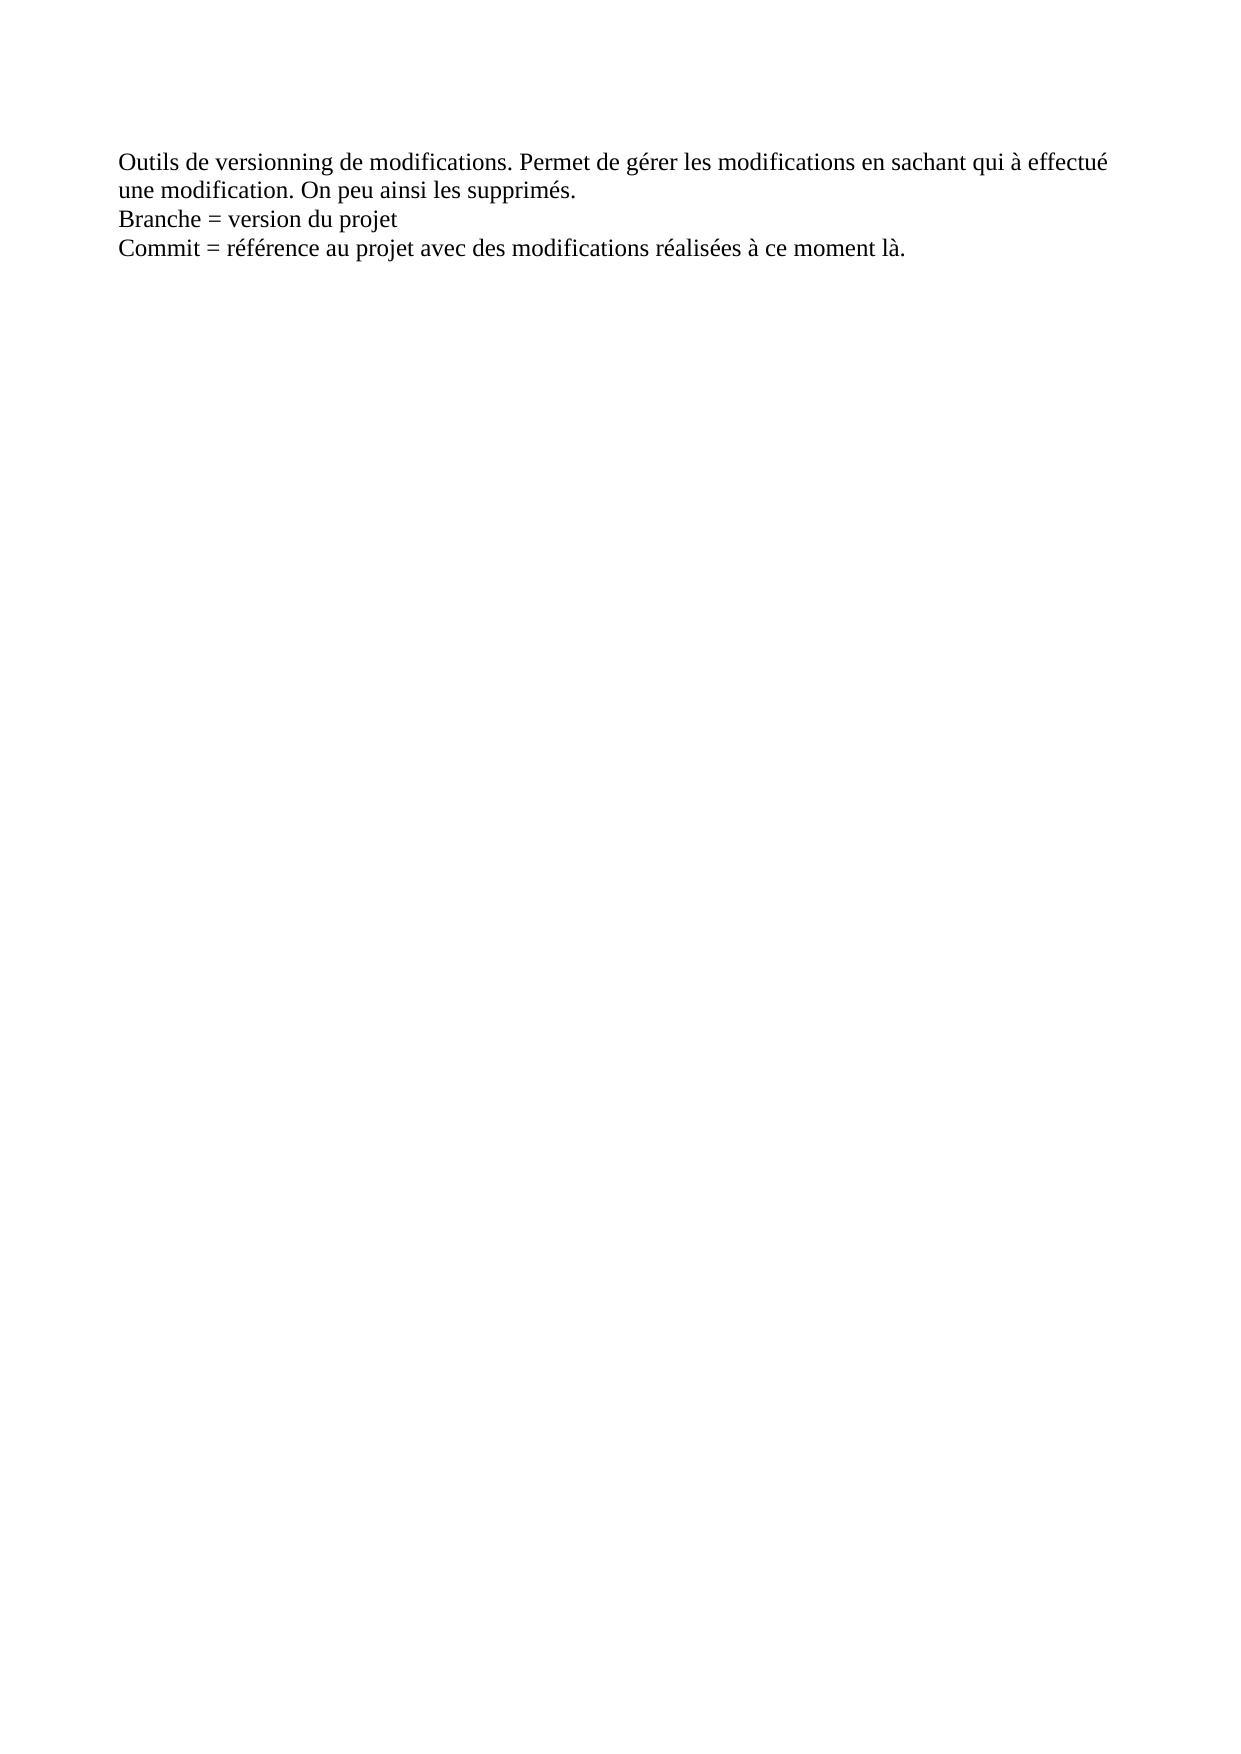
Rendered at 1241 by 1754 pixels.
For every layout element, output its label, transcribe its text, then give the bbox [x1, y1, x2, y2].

text Branche = version du projet [118, 204, 1122, 233]
text Outils de versionning de modifications. Permet de gérer les modifications en sachant qui à effectué une modification. On peu ainsi les supprimés. [118, 147, 1122, 204]
text Commit = référence au projet avec des modifications réalisées à ce moment là. [118, 233, 1122, 262]
